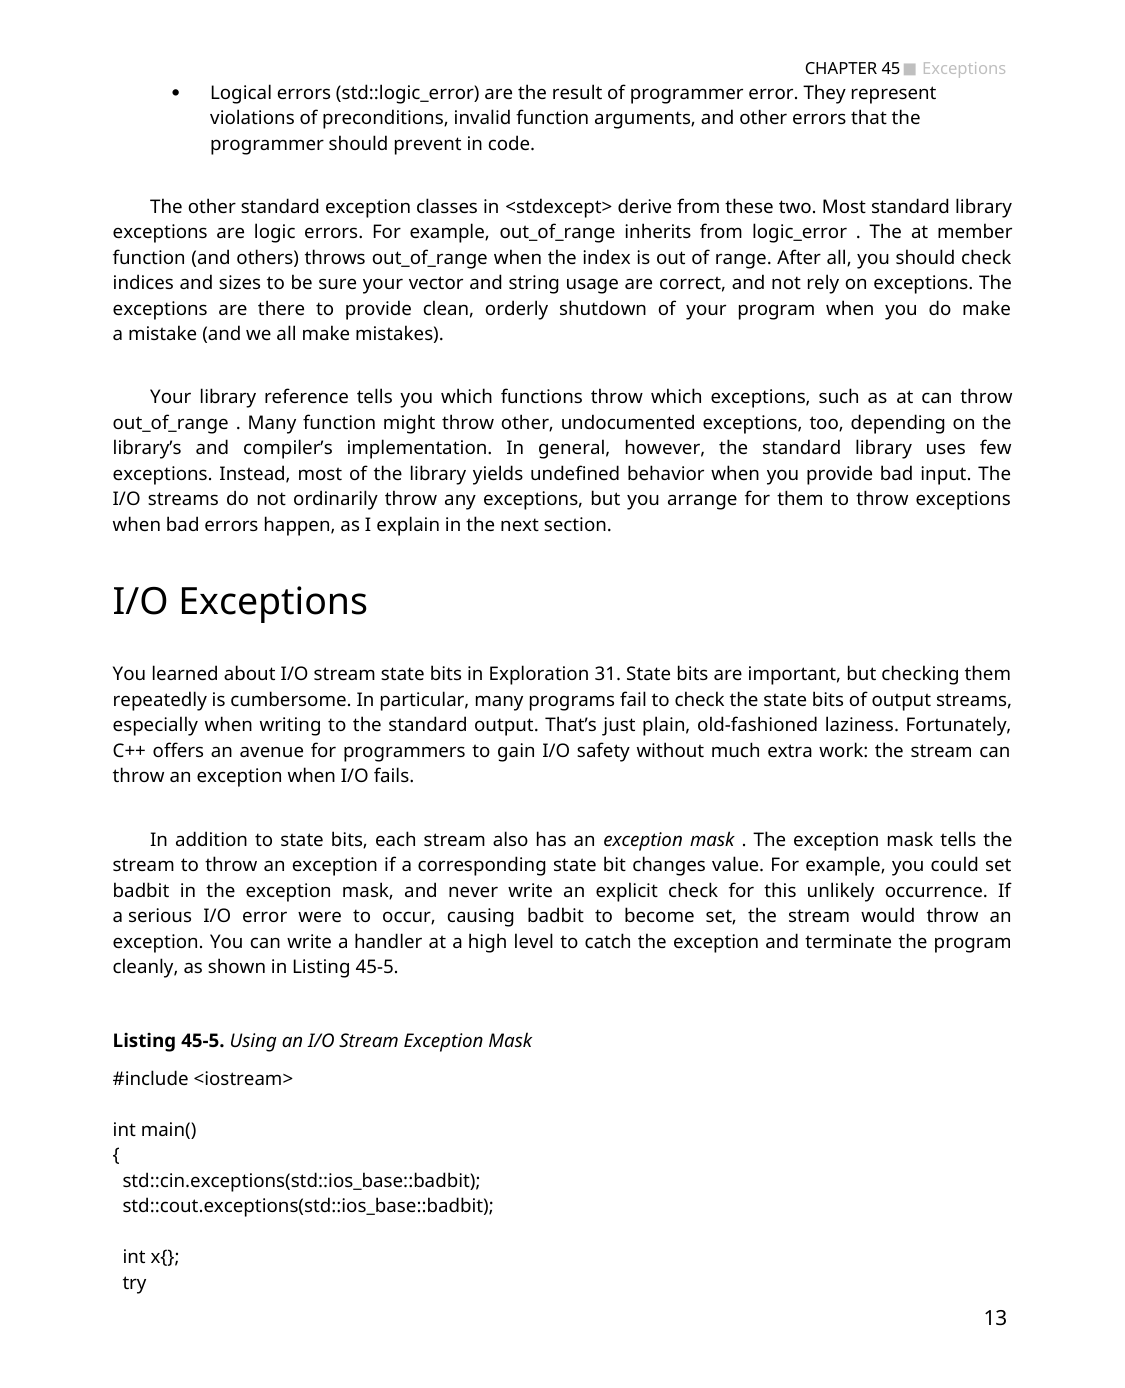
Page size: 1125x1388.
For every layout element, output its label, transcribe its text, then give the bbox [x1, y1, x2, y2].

text In addition to state bits, each stream also has an exception mask . The exception mask tells the stream to throw an exception if a corresponding state bit changes value. For example, you could set badbit in the exception mask, and never write an explicit check for this unlikely occurrence. If a serious I/O error were to occur, causing badbit to become set, the stream would throw an exception. You can write a handler at a high level to catch the exception and terminate the program cleanly, as shown in Listing 45-5. [112, 826, 1012, 979]
text #include <iostream> [112, 1065, 1012, 1090]
text { [112, 1141, 1012, 1167]
text Listing 45-5. Using an I/O Stream Exception Mask [112, 1027, 1012, 1052]
list Logical errors (std::logic_error) are the result of programmer error. They represent violations of preconditions, invalid function arguments, and other errors that the programmer should prevent in code. [172, 79, 1012, 156]
text std::cout.exceptions(std::ios_base::badbit); [112, 1192, 1012, 1218]
text The other standard exception classes in <stdexcept> derive from these two. Most standard library exceptions are logic errors. For example, out_of_range inherits from logic_error . The at member function (and others) throws out_of_range when the index is out of range. After all, you should check indices and sizes to be sure your vector and string usage are correct, and not rely on exceptions. The exceptions are there to provide clean, orderly shutdown of your program when you do make a mistake (and we all make mistakes). [112, 193, 1012, 346]
subtitle I/O Exceptions [112, 574, 1012, 625]
text You learned about I/O stream state bits in Exploration 31. State bits are important, but checking them repeatedly is cumbersome. In particular, many programs fail to check the state bits of output streams, especially when writing to the standard output. That’s just plain, old-fashioned laziness. Fortunately, C++ offers an avenue for programmers to gain I/O safety without much extra work: the stream can throw an exception when I/O fails. [112, 661, 1012, 788]
text try [112, 1269, 1012, 1294]
text Your library reference tells you which functions throw which exceptions, such as at can throw out_of_range . Many function might throw other, undocumented exceptions, too, depending on the library’s and compiler’s implementation. In general, however, the standard library uses few exceptions. Instead, most of the library yields undefined behavior when you provide bad input. The I/O streams do not ordinarily throw any exceptions, but you arrange for them to throw exceptions when bad errors happen, as I explain in the next section. [112, 384, 1012, 537]
text std::cin.exceptions(std::ios_base::badbit); [112, 1167, 1012, 1192]
text int x{}; [112, 1243, 1012, 1269]
text int main() [112, 1116, 1012, 1141]
